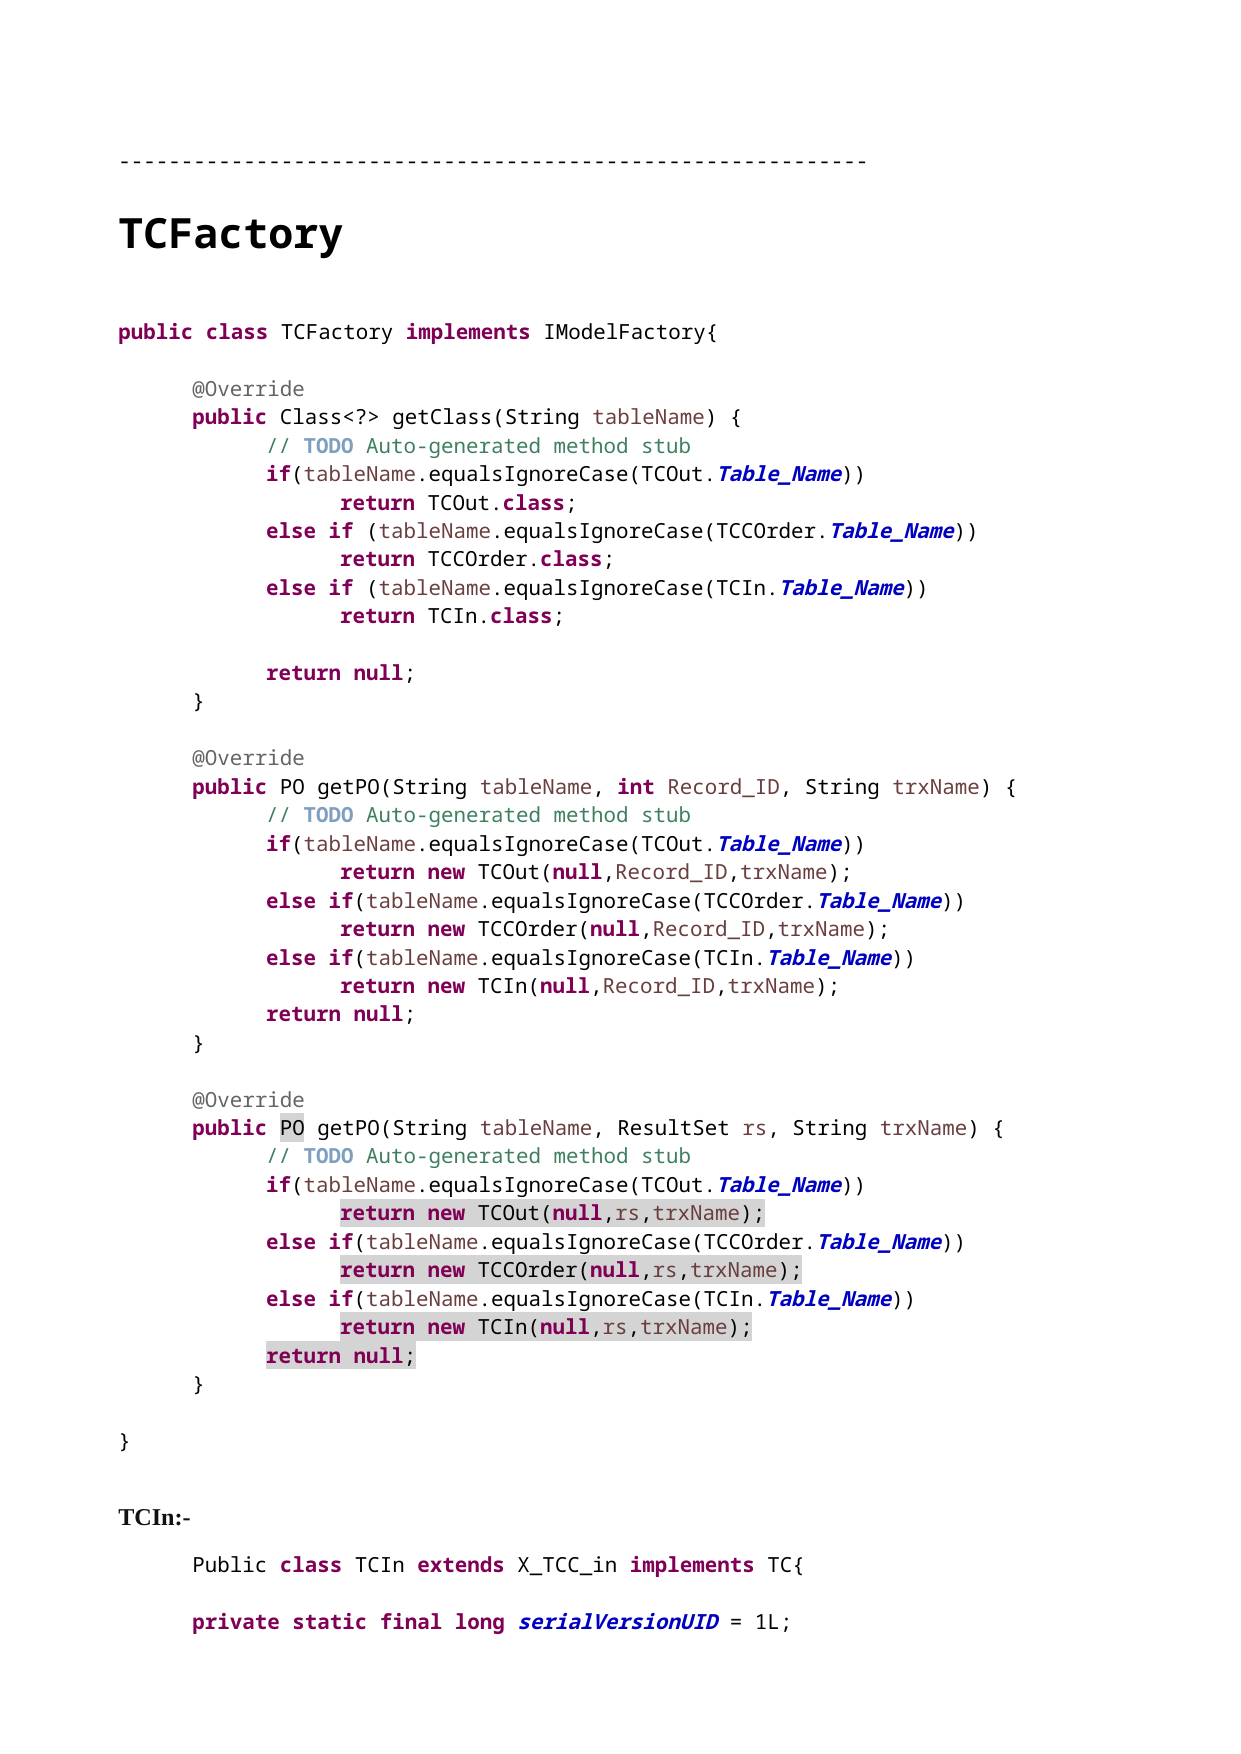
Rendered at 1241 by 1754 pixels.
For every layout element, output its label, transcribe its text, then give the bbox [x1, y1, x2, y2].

text Public class TCIn extends X_TCC_in implements TC{ [118, 1550, 1122, 1579]
text // TODO Auto-generated method stub [118, 431, 1122, 459]
text return TCIn.class; [118, 601, 1122, 630]
text return null; [118, 1341, 1122, 1369]
text @Override [118, 1085, 1122, 1113]
text public class TCFactory implements IModelFactory{ [118, 317, 1122, 345]
text public Class<?> getClass(String tableName) { [118, 402, 1122, 431]
text return new TCOut(null,rs,trxName); [118, 1198, 1122, 1227]
text TCIn:- [118, 1502, 1122, 1550]
text else if (tableName.equalsIgnoreCase(TCCOrder.Table_Name)) [118, 516, 1122, 544]
text } [118, 1028, 1122, 1056]
text @Override [118, 743, 1122, 772]
text public PO getPO(String tableName, int Record_ID, String trxName) { [118, 772, 1122, 800]
text return new TCOut(null,Record_ID,trxName); [118, 857, 1122, 886]
text ------------------------------------------------------------ [118, 147, 1122, 175]
text return null; [118, 999, 1122, 1028]
text return new TCCOrder(null,rs,trxName); [118, 1255, 1122, 1284]
text else if(tableName.equalsIgnoreCase(TCIn.Table_Name)) [118, 1284, 1122, 1312]
text private static final long serialVersionUID = 1L; [118, 1607, 1122, 1636]
text } [118, 1369, 1122, 1398]
text } [118, 687, 1122, 715]
text else if (tableName.equalsIgnoreCase(TCIn.Table_Name)) [118, 573, 1122, 601]
text if(tableName.equalsIgnoreCase(TCOut.Table_Name)) [118, 459, 1122, 488]
text if(tableName.equalsIgnoreCase(TCOut.Table_Name)) [118, 1170, 1122, 1198]
text else if(tableName.equalsIgnoreCase(TCIn.Table_Name)) [118, 943, 1122, 971]
text // TODO Auto-generated method stub [118, 800, 1122, 829]
text else if(tableName.equalsIgnoreCase(TCCOrder.Table_Name)) [118, 886, 1122, 914]
text return new TCIn(null,rs,trxName); [118, 1312, 1122, 1341]
text @Override [118, 374, 1122, 402]
text return null; [118, 658, 1122, 687]
text return new TCCOrder(null,Record_ID,trxName); [118, 914, 1122, 943]
text TCFactory [118, 203, 1122, 260]
text if(tableName.equalsIgnoreCase(TCOut.Table_Name)) [118, 829, 1122, 857]
text public PO getPO(String tableName, ResultSet rs, String trxName) { [118, 1113, 1122, 1142]
text return TCOut.class; [118, 488, 1122, 516]
text } [118, 1426, 1122, 1454]
text // TODO Auto-generated method stub [118, 1142, 1122, 1170]
text return TCCOrder.class; [118, 544, 1122, 573]
text else if(tableName.equalsIgnoreCase(TCCOrder.Table_Name)) [118, 1227, 1122, 1255]
text return new TCIn(null,Record_ID,trxName); [118, 971, 1122, 999]
